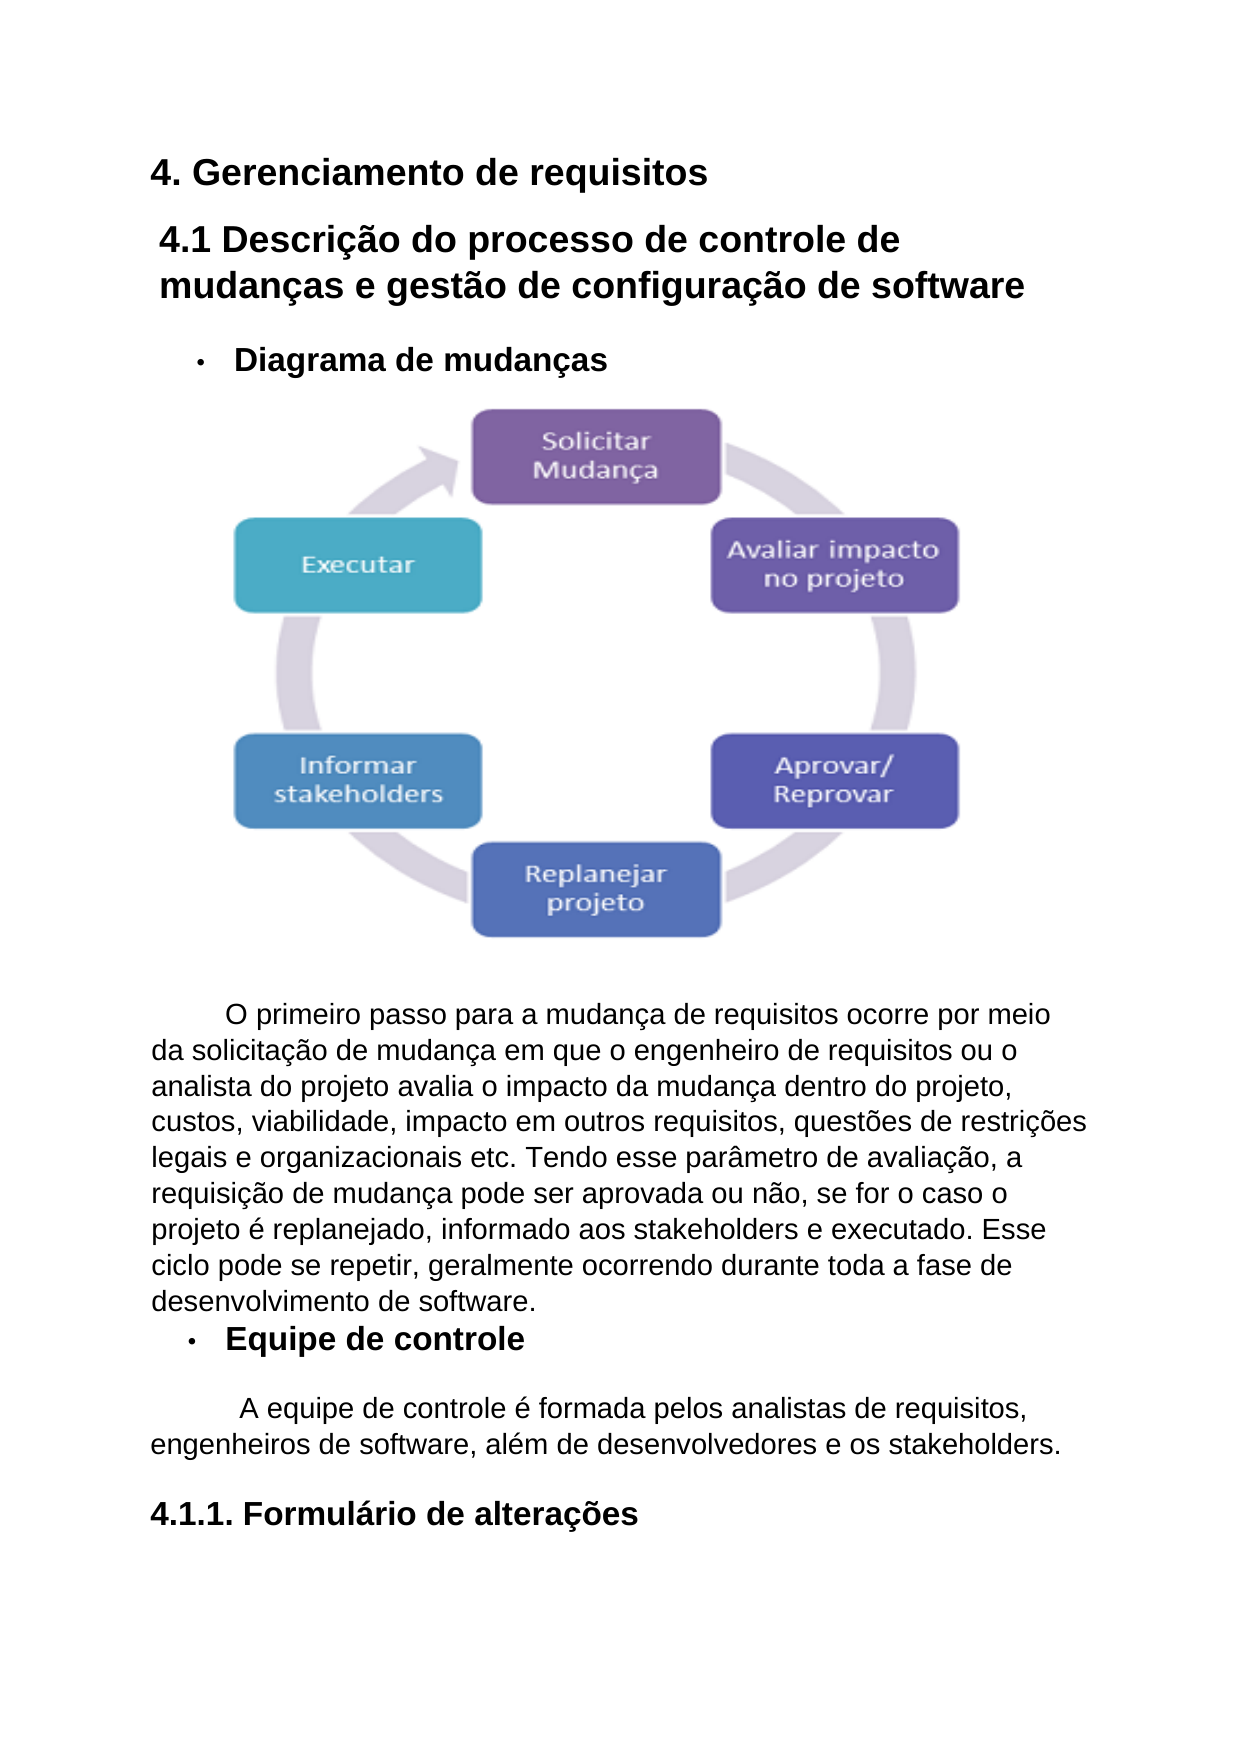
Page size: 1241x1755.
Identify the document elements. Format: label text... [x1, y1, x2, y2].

text 4.1.1. Formulário de alterações [150, 1493, 1089, 1532]
list A equipe de controle é formada pelos analistas de requisitos, engenheiros de software, além de desenvolvedores e os stakeholders. [150, 1391, 1089, 1461]
list Equipe de controle [188, 1319, 1089, 1358]
picture [232, 407, 967, 941]
list Diagrama de mudanças [196, 340, 1089, 379]
text 4. Gerenciamento de requisitos [150, 150, 1089, 193]
text O primeiro passo para a mudança de requisitos ocorre por meio da solicitação de mudança em que o engenheiro de requisitos ou o analista do projeto avalia o impacto da mudança dentro do projeto, custos, viabilidade, impacto em outros requisitos, questões de restrições legais e organizacionais etc. Tendo esse parâmetro de avaliação, a requisição de mudança pode ser aprovada ou não, se for o caso o projeto é replanejado, informado aos stakeholders e executado. Esse ciclo pode se repetir, geralmente ocorrendo durante toda a fase de desenvolvimento de software. [150, 997, 1089, 1317]
text 4.1 Descrição do processo de controle de mudanças e gestão de configuração de software [159, 217, 1089, 307]
